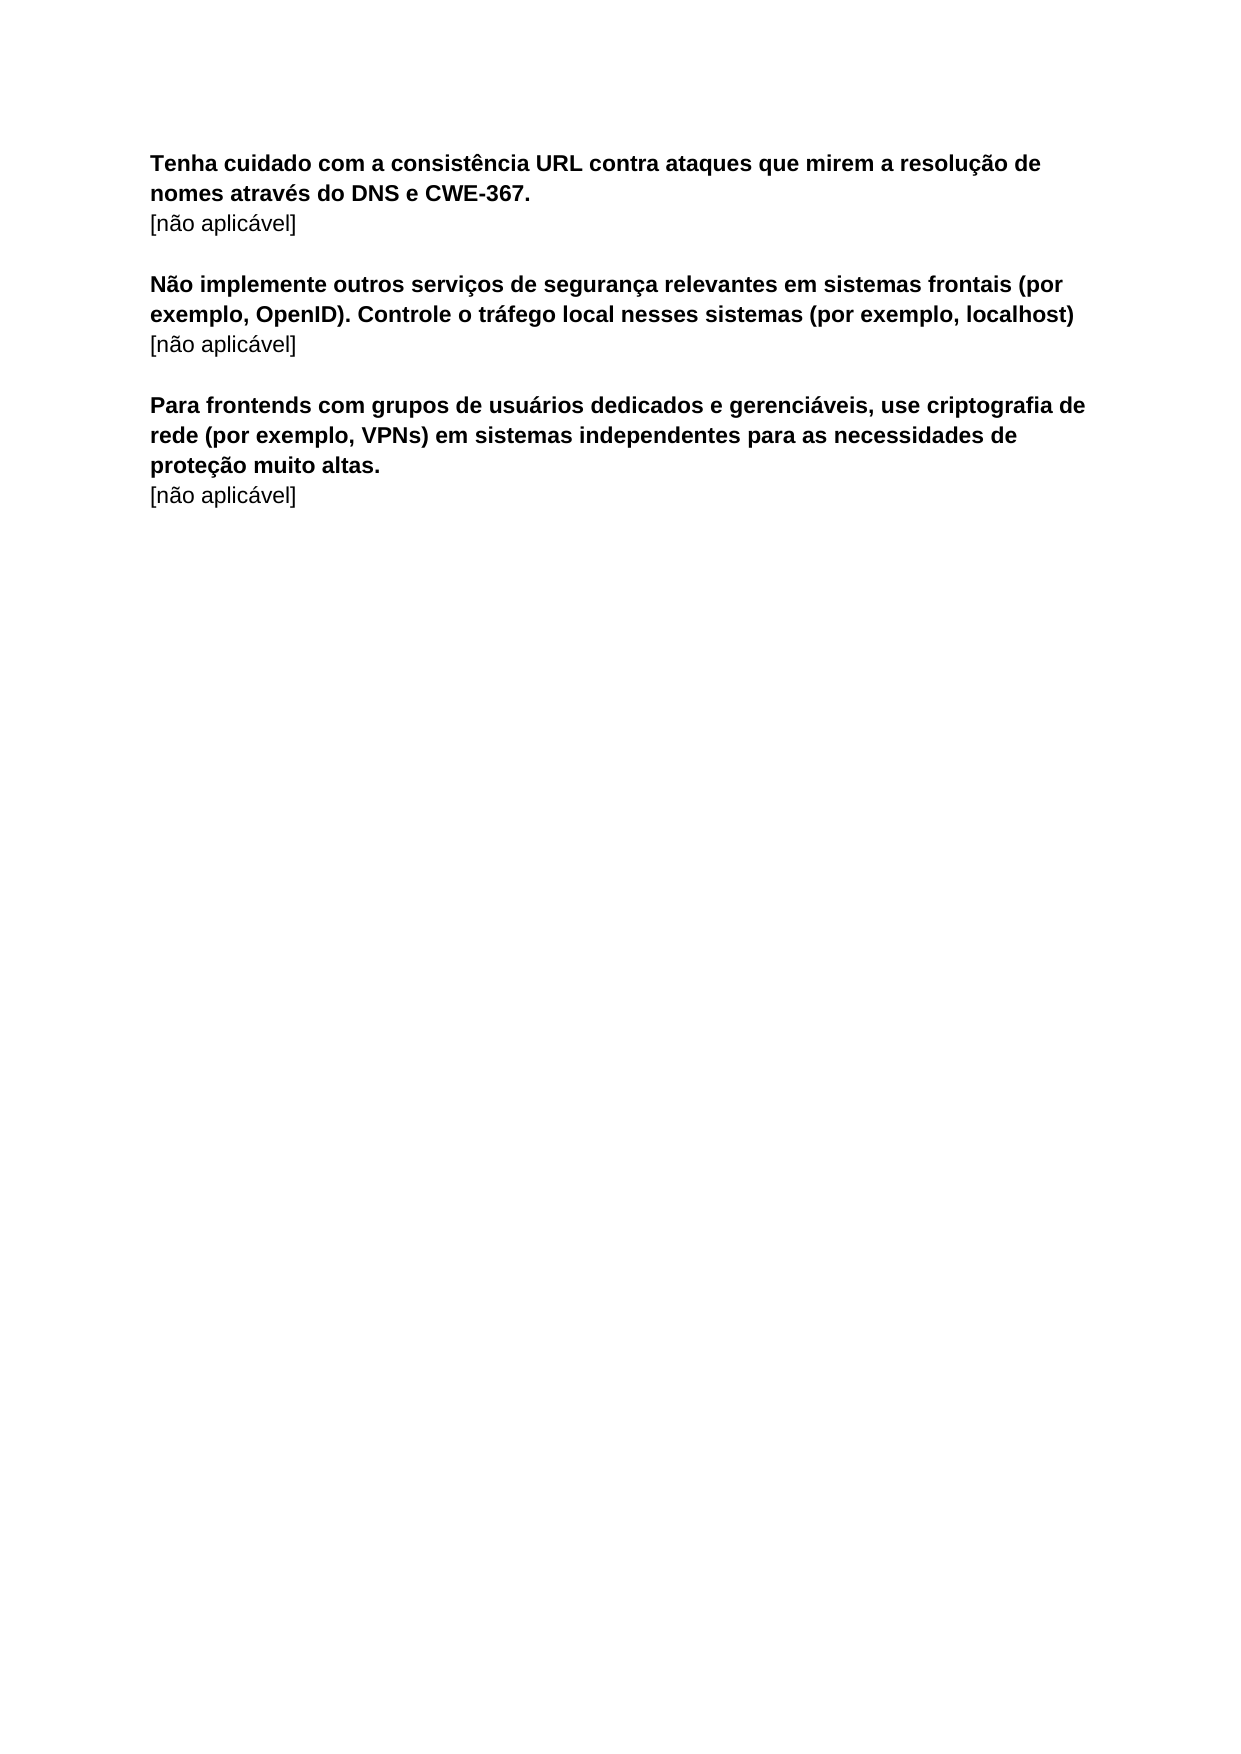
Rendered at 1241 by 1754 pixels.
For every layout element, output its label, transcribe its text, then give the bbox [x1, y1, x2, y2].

text Não implemente outros serviços de segurança relevantes em sistemas frontais (por exemplo, OpenID). Controle o tráfego local nesses sistemas (por exemplo, localhost) [150, 271, 1090, 327]
text [não aplicável] [150, 331, 1090, 358]
text [não aplicável] [150, 482, 1090, 509]
text Tenha cuidado com a consistência URL contra ataques que mirem a resolução de nomes através do DNS e CWE-367. [150, 150, 1090, 207]
text Para frontends com grupos de usuários dedicados e gerenciáveis, use criptografia de rede (por exemplo, VPNs) em sistemas independentes para as necessidades de proteção muito altas. [150, 392, 1090, 478]
text [não aplicável] [150, 210, 1090, 237]
